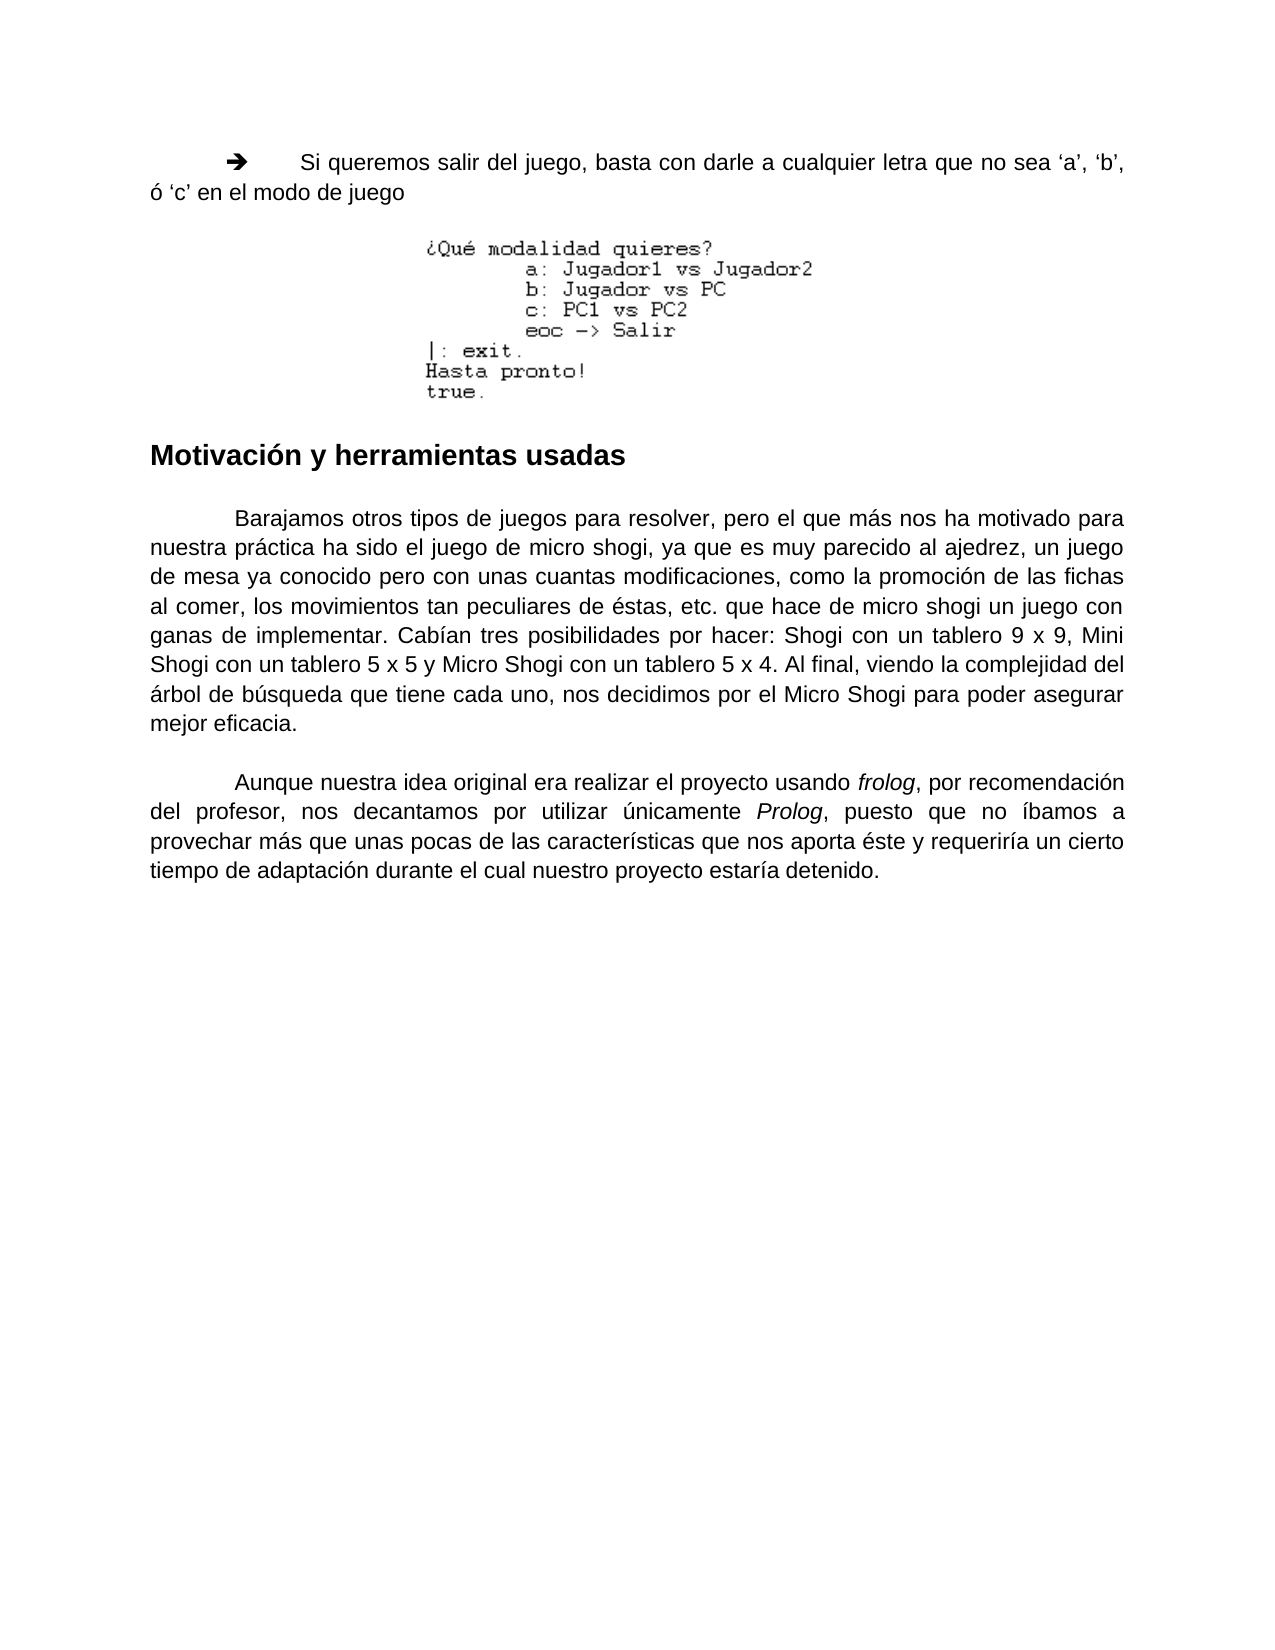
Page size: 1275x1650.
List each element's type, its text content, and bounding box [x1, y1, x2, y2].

text Barajamos otros tipos de juegos para resolver, pero el que más nos ha motivado para nuestra práctica ha sido el juego de micro shogi, ya que es muy parecido al ajedrez, un juego de mesa ya conocido pero con unas cuantas modificaciones, como la promoción de las fichas al comer, los movimientos tan peculiares de éstas, etc. que hace de micro shogi un juego con ganas de implementar. Cabían tres posibilidades por hacer: Shogi con un tablero 9 x 9, Mini Shogi con un tablero 5 x 5 y Micro Shogi con un tablero 5 x 4. Al final, viendo la complejidad del árbol de búsqueda que tiene cada uno, nos decidimos por el Micro Shogi para poder asegurar mejor eficacia. [150, 505, 1125, 736]
picture [417, 238, 824, 406]
text Motivación y herramientas usadas [150, 438, 1125, 471]
text Aunque nuestra idea original era realizar el proyecto usando frolog, por recomendación del profesor, nos decantamos por utilizar únicamente Prolog, puesto que no íbamos a provechar más que unas pocas de las características que nos aporta éste y requeriría un cierto tiempo de adaptación durante el cual nuestro proyecto estaría detenido. [150, 769, 1125, 883]
list Si queremos salir del juego, basta con darle a cualquier letra que no sea ‘a’, ‘b’, ó ‘c’ en el modo de juego [150, 150, 1125, 205]
